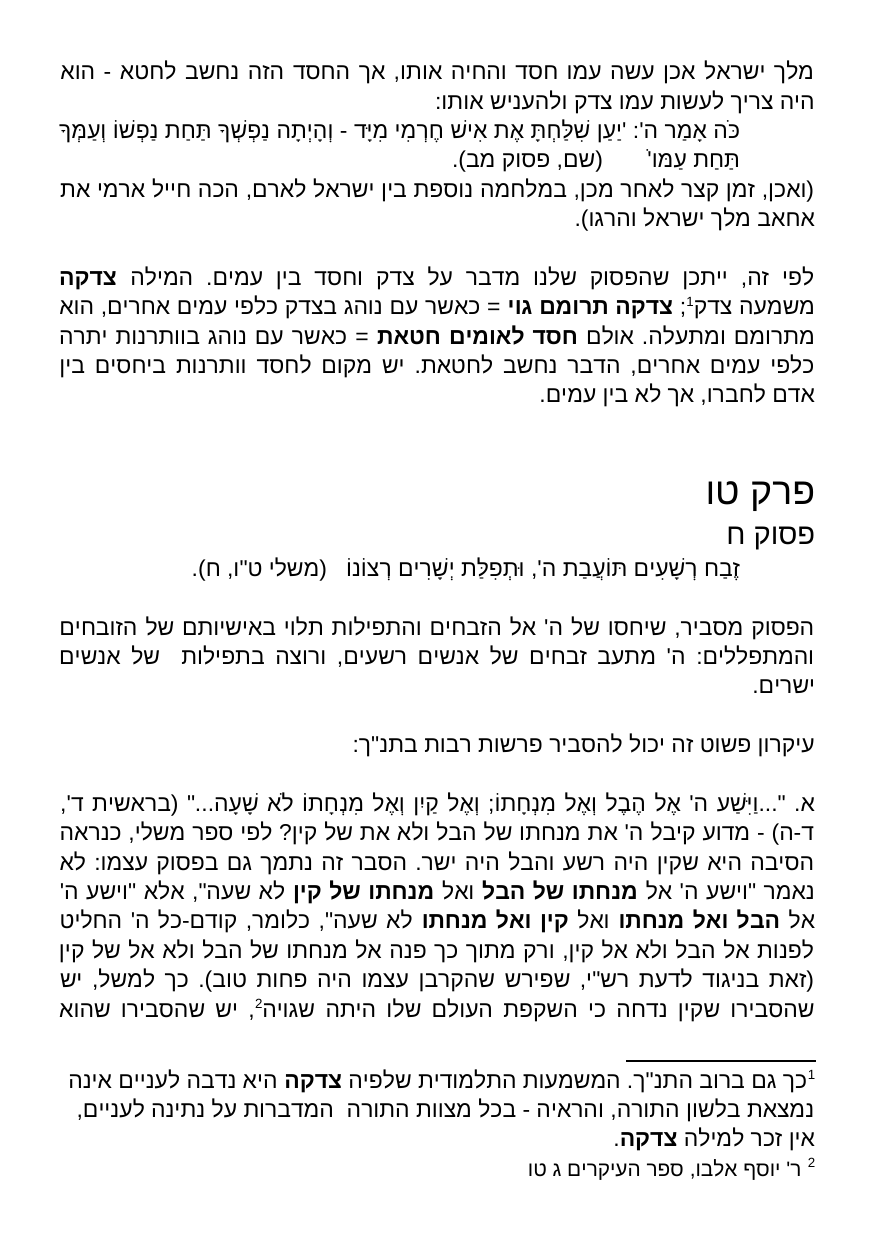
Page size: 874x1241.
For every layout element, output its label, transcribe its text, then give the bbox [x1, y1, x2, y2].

text זֶבַח רְשָׁעִים תּוֹעֲבַת ה', וּתְפִלַּת יְשָׁרִים רְצוֹנוֹ (משלי ט"ו, ח). [59, 556, 740, 581]
text כך גם ברוב התנ"ך. המשמעות התלמודית שלפיה צדקה היא נדבה לעניים אינה נמצאת בלשון התורה, והראיה - בכל מצוות התורה המדברות על נתינה לעניים, אין זכר למילה צדקה. [59, 1067, 815, 1152]
text לפי זה, ייתכן שהפסוק שלנו מדבר על צדק וחסד בין עמים. המילה צדקה משמעה צדק; צדקה תרומם גוי = כאשר עם נוהג בצדק כלפי עמים אחרים, הוא מתרומם ומתעלה. אולם חסד לאומים חטאת = כאשר עם נוהג בוותרנות יתרה כלפי עמים אחרים, הדבר נחשב לחטאת. יש מקום לחסד וותרנות ביחסים בין אדם לחברו, אך לא בין עמים. [59, 264, 815, 408]
text הפסוק מסביר, שיחסו של ה' אל הזבחים והתפילות תלוי באישיותם של הזובחים והמתפללים: ה' מתעב זבחים של אנשים רשעים, ורוצה בתפילות של אנשים ישרים. [59, 614, 815, 699]
text כֹּה אָמַר ה': 'יַעַן שִׁלַּחְתָּ אֶת אִישׁ חֶרְמִי מִיָּד - וְהָיְתָה נַפְשְׁךָ תַּחַת נַפְשׁוֹ וְעַמְּךָ תַּחַת עַמּו'ֹ (שם, פסוק מב). [59, 118, 740, 173]
text (ואכן, זמן קצר לאחר מכן, במלחמה נוספת בין ישראל לארם, הכה חייל ארמי את אחאב מלך ישראל והרגו). [59, 176, 815, 231]
text פרק טו [59, 470, 815, 512]
text ר' יוסף אלבו, ספר העיקרים ג טו [59, 1156, 815, 1181]
text א. "...וַיִּשַׁע ה' אֶל הֶבֶל וְאֶל מִנְחָתוֹ; וְאֶל קַיִן וְאֶל מִנְחָתוֹ לֹא שָׁעָה..." (בראשית ד', ד-ה) - מדוע קיבל ה' את מנחתו של הבל ולא את של קין? לפי ספר משלי, כנראה הסיבה היא שקין היה רשע והבל היה ישר. הסבר זה נתמך גם בפסוק עצמו: לא נאמר "וישע ה' אל מנחתו של הבל ואל מנחתו של קין לא שעה", אלא "וישע ה' אל הבל ואל מנחתו ואל קין ואל מנחתו לא שעה", כלומר, קודם-כל ה' החליט לפנות אל הבל ולא אל קין, ורק מתוך כך פנה אל מנחתו של הבל ולא אל של קין (זאת בניגוד לדעת רש"י, שפירש שהקרבן עצמו היה פחות טוב). כך למשל, יש שהסבירו שקין נדחה כי השקפת העולם שלו היתה שגויה, יש שהסבירו שהוא [59, 791, 815, 1022]
text פסוק ח [59, 518, 815, 551]
text מלך ישראל אכן עשה עמו חסד והחיה אותו, אך החסד הזה נחשב לחטא - הוא היה צריך לעשות עמו צדק ולהעניש אותו: [59, 59, 815, 114]
text עיקרון פשוט זה יכול להסביר פרשות רבות בתנ"ך: [59, 732, 815, 758]
